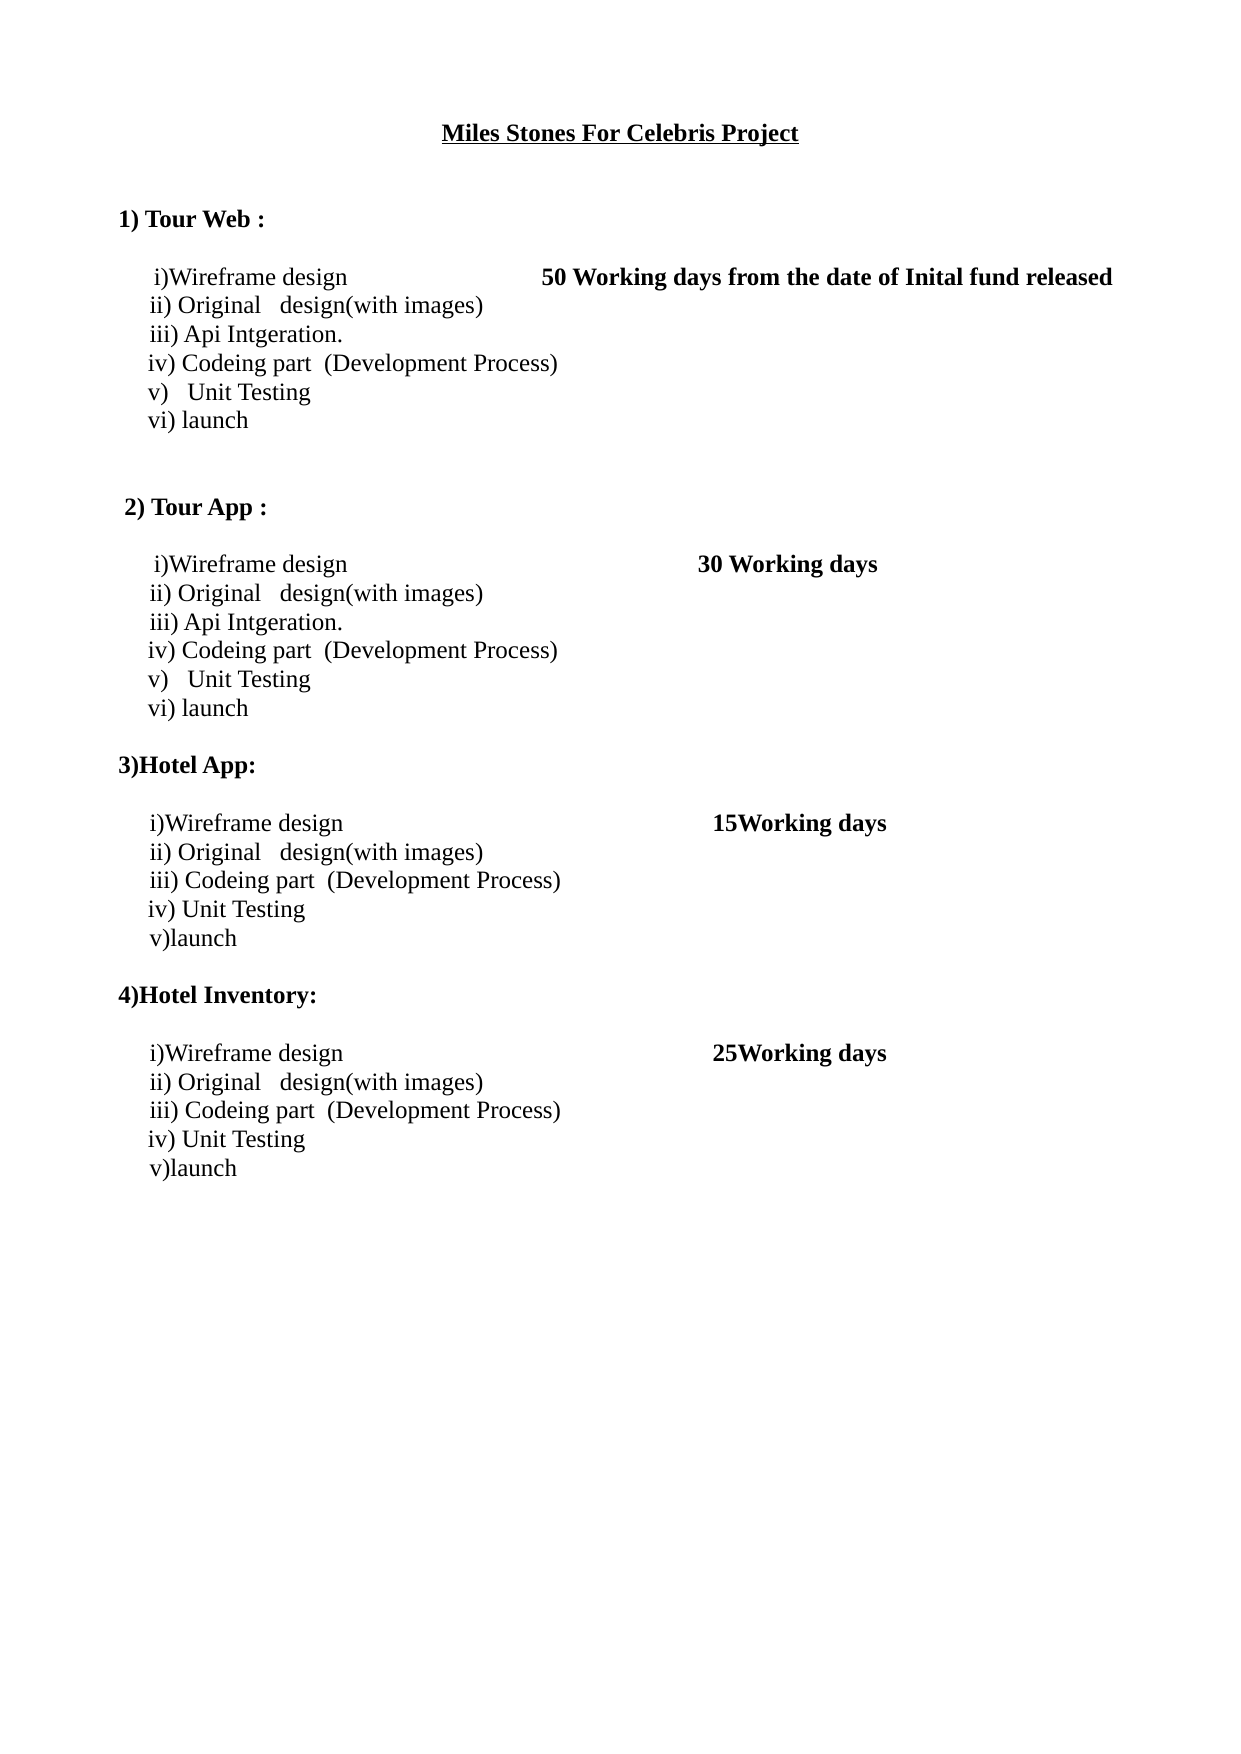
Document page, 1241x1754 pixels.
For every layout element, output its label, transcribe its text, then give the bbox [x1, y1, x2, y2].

text v) Unit Testing [148, 377, 1122, 406]
text iii) Codeing part (Development Process) [118, 866, 1122, 894]
text iii) Api Intgeration. [118, 319, 1122, 348]
text iv) Codeing part (Development Process) [148, 636, 1122, 664]
text iii) Api Intgeration. [118, 607, 1122, 636]
text v) Unit Testing [148, 664, 1122, 693]
text ii) Original design(with images) [118, 578, 1122, 607]
text iv) Unit Testing [148, 1124, 1122, 1153]
text 1) Tour Web : [118, 204, 1122, 233]
text i)Wireframe design 30 Working days [153, 549, 1122, 578]
text iii) Codeing part (Development Process) [118, 1096, 1122, 1124]
text ii) Original design(with images) [118, 291, 1122, 319]
text v)launch [118, 923, 1122, 952]
text ii) Original design(with images) [118, 1067, 1122, 1096]
text v)launch [118, 1153, 1122, 1182]
text 2) Tour App : [124, 492, 1122, 521]
text i)Wireframe design 50 Working days from the date of Inital fund released [153, 262, 1122, 291]
text vi) launch [148, 406, 1122, 434]
text ii) Original design(with images) [118, 837, 1122, 866]
text iv) Unit Testing [148, 894, 1122, 923]
text 3)Hotel App: [118, 751, 1122, 779]
text i)Wireframe design 15Working days [118, 808, 1122, 837]
text vi) launch [148, 693, 1122, 722]
text 4)Hotel Inventory: [118, 981, 1122, 1009]
text i)Wireframe design 25Working days [118, 1038, 1122, 1067]
text iv) Codeing part (Development Process) [148, 348, 1122, 377]
text Miles Stones For Celebris Project [118, 118, 1122, 147]
